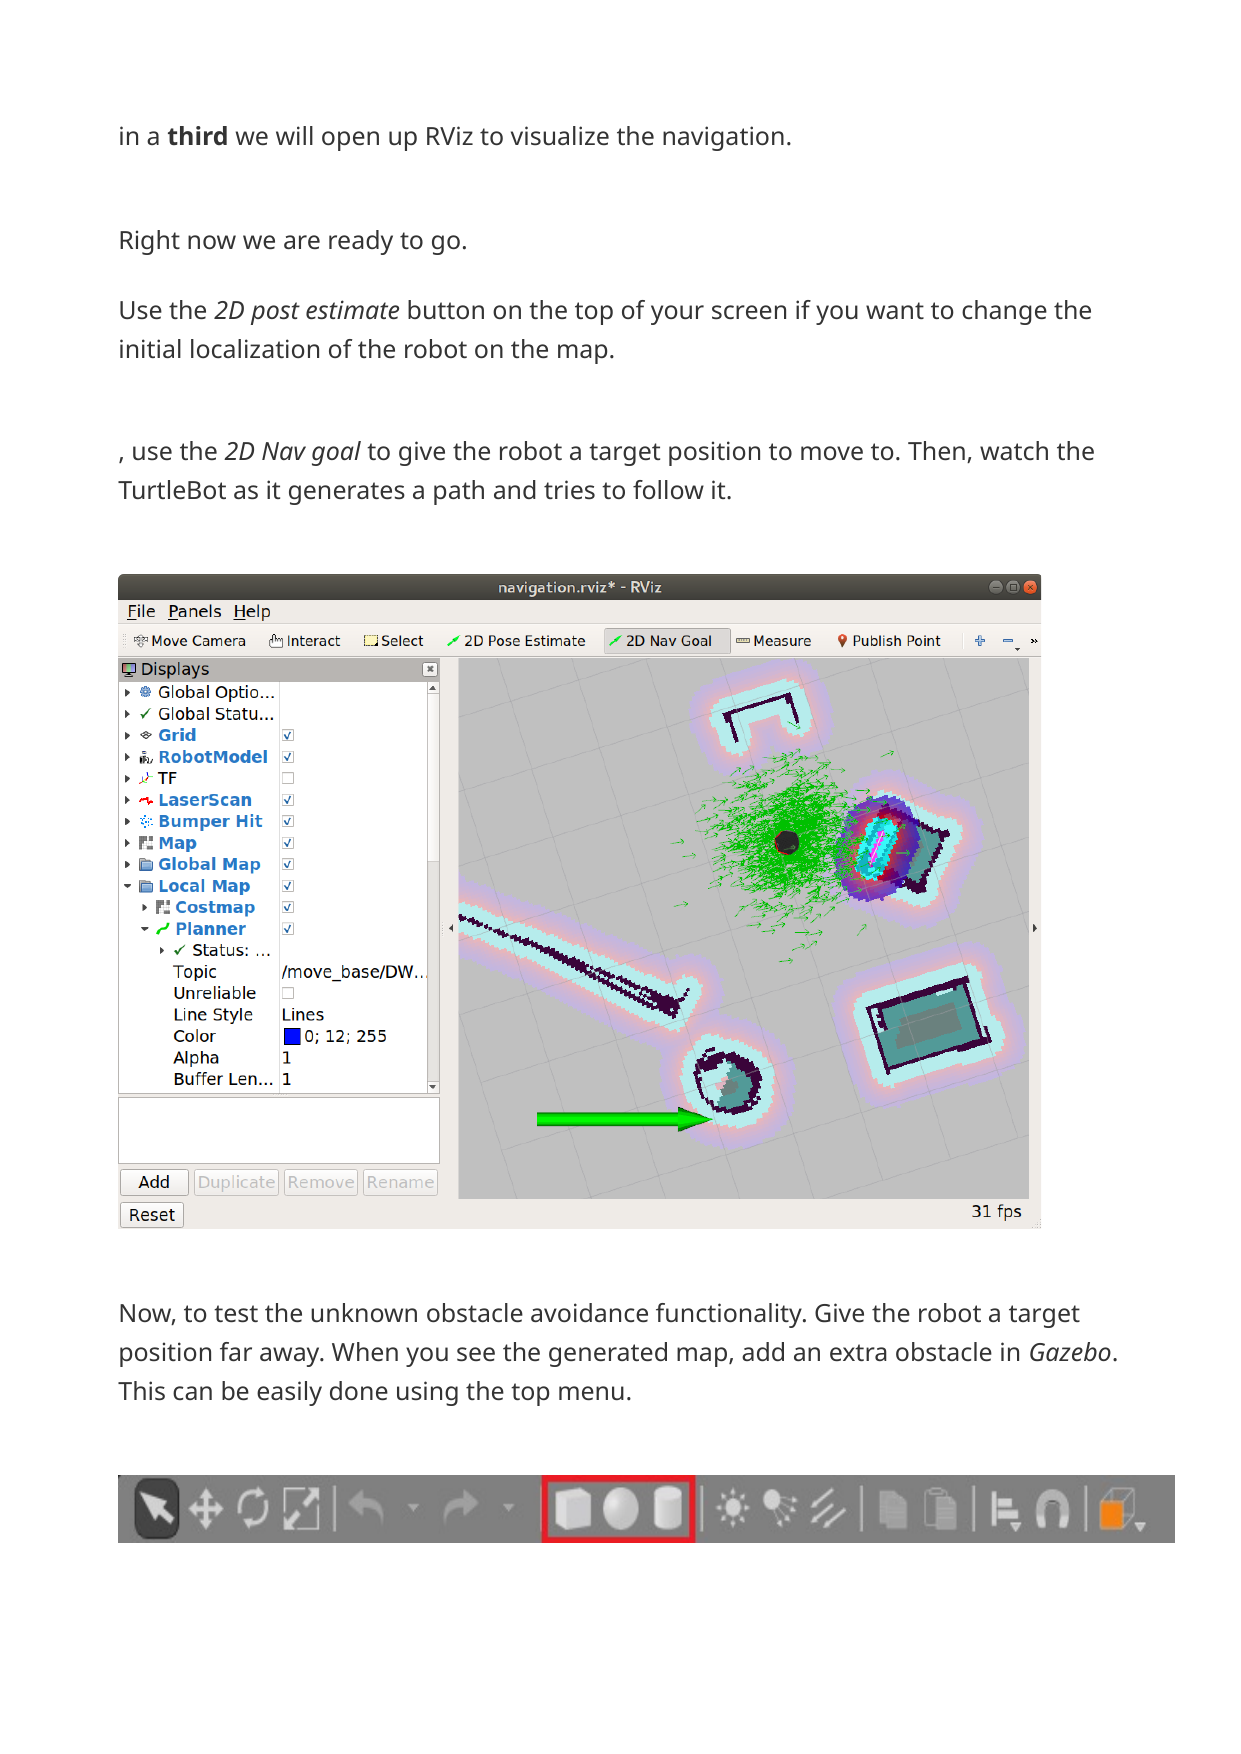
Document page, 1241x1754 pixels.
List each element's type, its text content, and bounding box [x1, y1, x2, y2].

picture [118, 1475, 1175, 1543]
text , use the 2D Nav goal to give the robot a target position to move to. Then, watch the TurtleBot as it generates a path and tries to follow it. [118, 434, 1122, 507]
picture [118, 574, 1042, 1229]
text in a third we will open up RViz to visualize the navigation. [118, 118, 1122, 152]
text Right now we are ready to go. [118, 223, 1122, 257]
text $ roslaunch turtlebot_rviz_launchers view_navigation.launch [118, 188, 1122, 223]
text Use the 2D post estimate button on the top of your screen if you want to change the initial localization of the robot on the map. [118, 293, 1122, 366]
text Now, to test the unknown obstacle avoidance functionality. Give the robot a target position far away. When you see the generated map, add an extra obstacle in Gazebo. This can be easily done using the top menu. [118, 1296, 1122, 1408]
